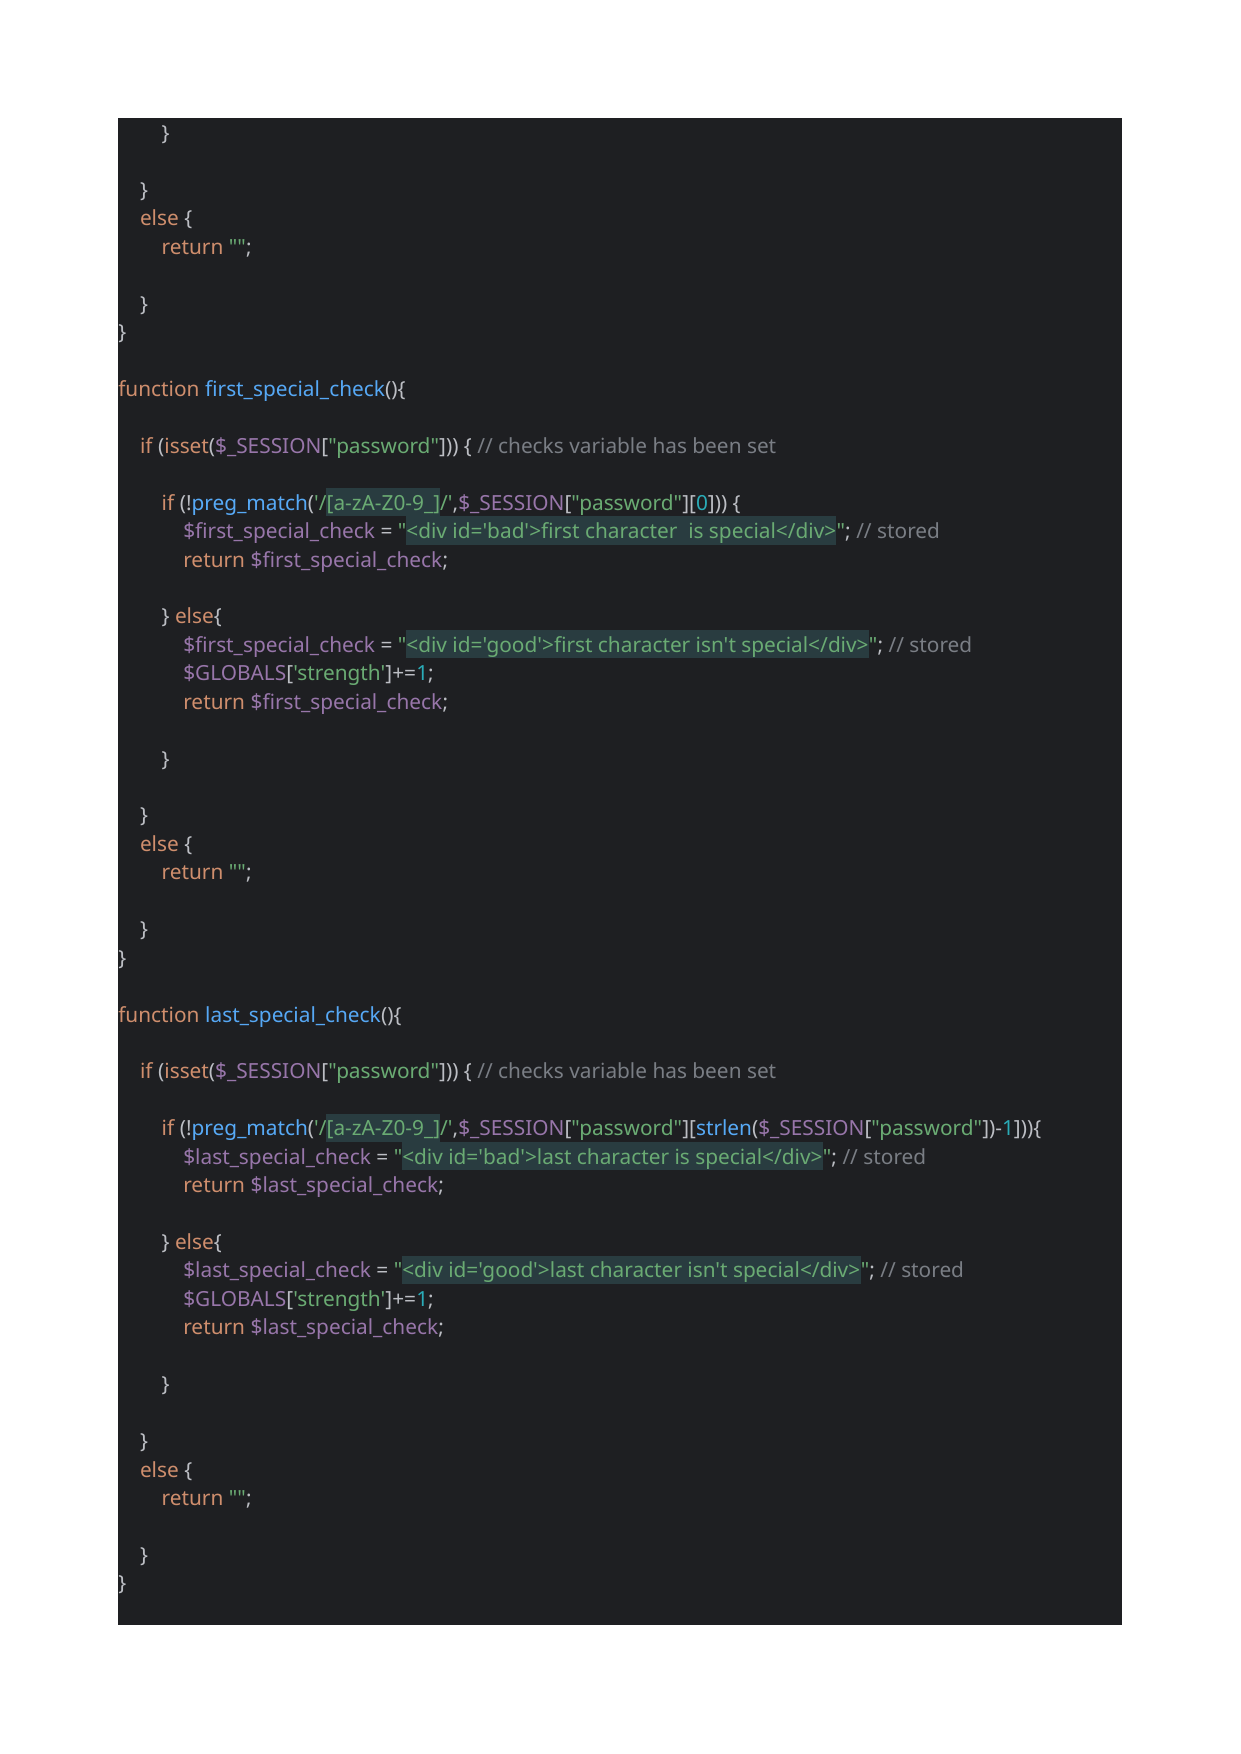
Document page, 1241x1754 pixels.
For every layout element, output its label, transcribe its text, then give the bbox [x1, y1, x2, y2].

text } } else { return ""; } } function first_special_check(){ if (isset($_SESSION["password"])) { // checks variable has been set if (!preg_match('/[a-zA-Z0-9_]/',$_SESSION["password"][0])) { $first_special_check = "<div id='bad'>first character is special</div>"; // stored return $first_special_check; } else{ $first_special_check = "<div id='good'>first character isn't special</div>"; // stored $GLOBALS['strength']+=1; return $first_special_check; } } else { return ""; } } function last_special_check(){ if (isset($_SESSION["password"])) { // checks variable has been set if (!preg_match('/[a-zA-Z0-9_]/',$_SESSION["password"][strlen($_SESSION["password"])-1])){ $last_special_check = "<div id='bad'>last character is special</div>"; // stored return $last_special_check; } else{ $last_special_check = "<div id='good'>last character isn't special</div>"; // stored $GLOBALS['strength']+=1; return $last_special_check; } } else { return ""; } } [118, 118, 1122, 1625]
